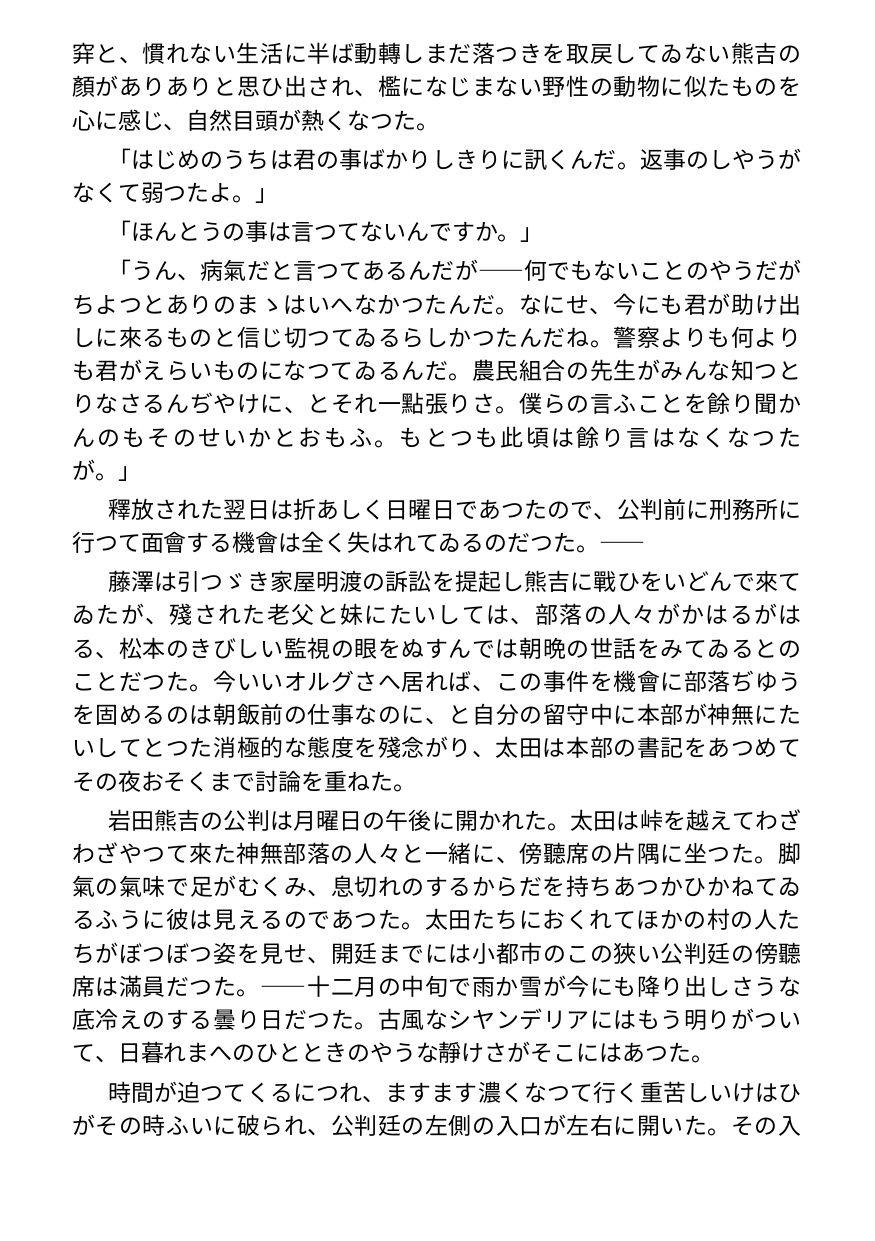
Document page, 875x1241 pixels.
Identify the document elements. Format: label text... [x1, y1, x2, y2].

text 釋放された翌日は折あしく日曜日であつたので、公判前に刑務所に行つて面會する機會は全く失はれてゐるのだつた。―― [72, 492, 802, 558]
text 穽と、慣れない生活に半ば動轉しまだ落つきを取戻してゐない熊吉の顏がありありと思ひ出され、檻になじまない野性の動物に似たものを心に感じ、自然目頭が熱くなつた。 [72, 36, 802, 136]
text 岩田熊吉の公判は月曜日の午後に開かれた。太田は峠を越えてわざわざやつて來た神無部落の人々と一緒に、傍聽席の片隅に坐つた。脚氣の氣味で足がむくみ、息切れのするからだを持ちあつかひかねてゐるふうに彼は見えるのであつた。太田たちにおくれてほかの村の人たちがぼつぼつ姿を見せ、開廷までには小都市のこの狹い公判廷の傍聽席は滿員だつた。――十二月の中旬で雨か雪が今にも降り出しさうな底冷えのする曇り日だつた。古風なシヤンデリアにはもう明りがついて、日暮れまへのひとときのやうな靜けさがそこにはあつた。 [72, 803, 802, 1068]
text 時間が迫つてくるにつれ、ますます濃くなつて行く重苦しいけはひがその時ふいに破られ、公判廷の左側の入口が左右に開いた。その入 [72, 1074, 802, 1141]
text 「うん、病氣だと言つてあるんだが――何でもないことのやうだがちよつとありのまゝはいへなかつたんだ。なにせ、今にも君が助け出しに來るものと信じ切つてゐるらしかつたんだね。警察よりも何よりも君がえらいものになつてゐるんだ。農民組合の先生がみんな知つとりなさるんぢやけに、とそれ一點張りさ。僕らの言ふことを餘り聞かんのもそのせいかとおもふ。もとつも此頃は餘り言はなくなつたが。」 [72, 253, 802, 486]
text 「はじめのうちは君の事ばかりしきりに訊くんだ。返事のしやうがなくて弱つたよ。」 [72, 142, 802, 208]
text 「ほんとうの事は言つてないんですか。」 [72, 214, 802, 247]
text 藤澤は引つゞき家屋明渡の訴訟を提起し熊吉に戰ひをいどんで來てゐたが、殘された老父と妹にたいしては、部落の人々がかはるがはる、松本のきびしい監視の眼をぬすんでは朝晩の世話をみてゐるとのことだつた。今いいオルグさへ居れば、この事件を機會に部落ぢゆうを固めるのは朝飯前の仕事なのに、と自分の留守中に本部が神無にたいしてとつた消極的な態度を殘念がり、太田は本部の書記をあつめてその夜おそくまで討論を重ねた。 [72, 564, 802, 797]
